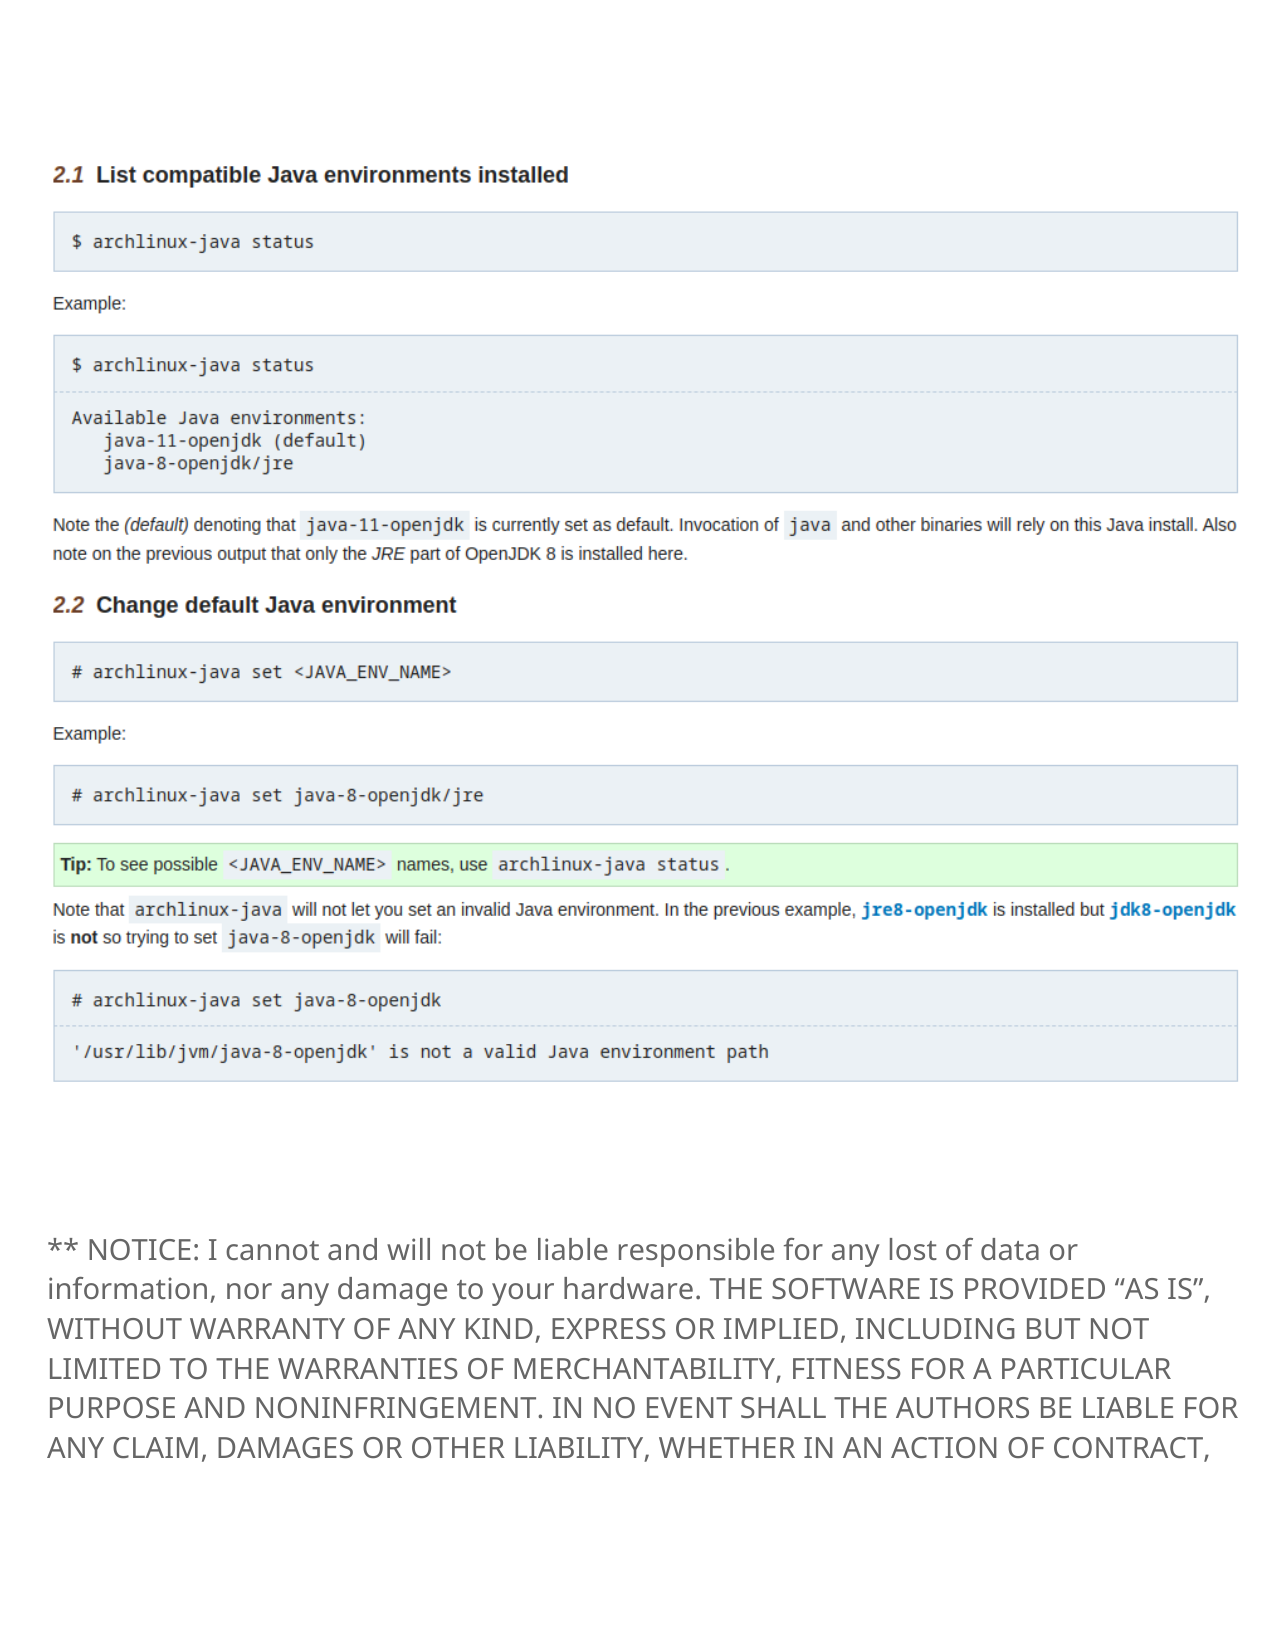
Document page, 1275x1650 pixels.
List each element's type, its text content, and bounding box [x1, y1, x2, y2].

picture [46, 150, 1247, 1087]
text ** NOTICE: I cannot and will not be liable responsible for any lost of data or information, nor any damage to your hardware. THE SOFTWARE IS PROVIDED “AS IS”, WITHOUT WARRANTY OF ANY KIND, EXPRESS OR IMPLIED, INCLUDING BUT NOT LIMITED TO THE WARRANTIES OF MERCHANTABILITY, FITNESS FOR A PARTICULAR PURPOSE AND NONINFRINGEMENT. IN NO EVENT SHALL THE AUTHORS BE LIABLE FOR ANY CLAIM, DAMAGES OR OTHER LIABILITY, WHETHER IN AN ACTION OF CONTRACT, [47, 1229, 1247, 1467]
